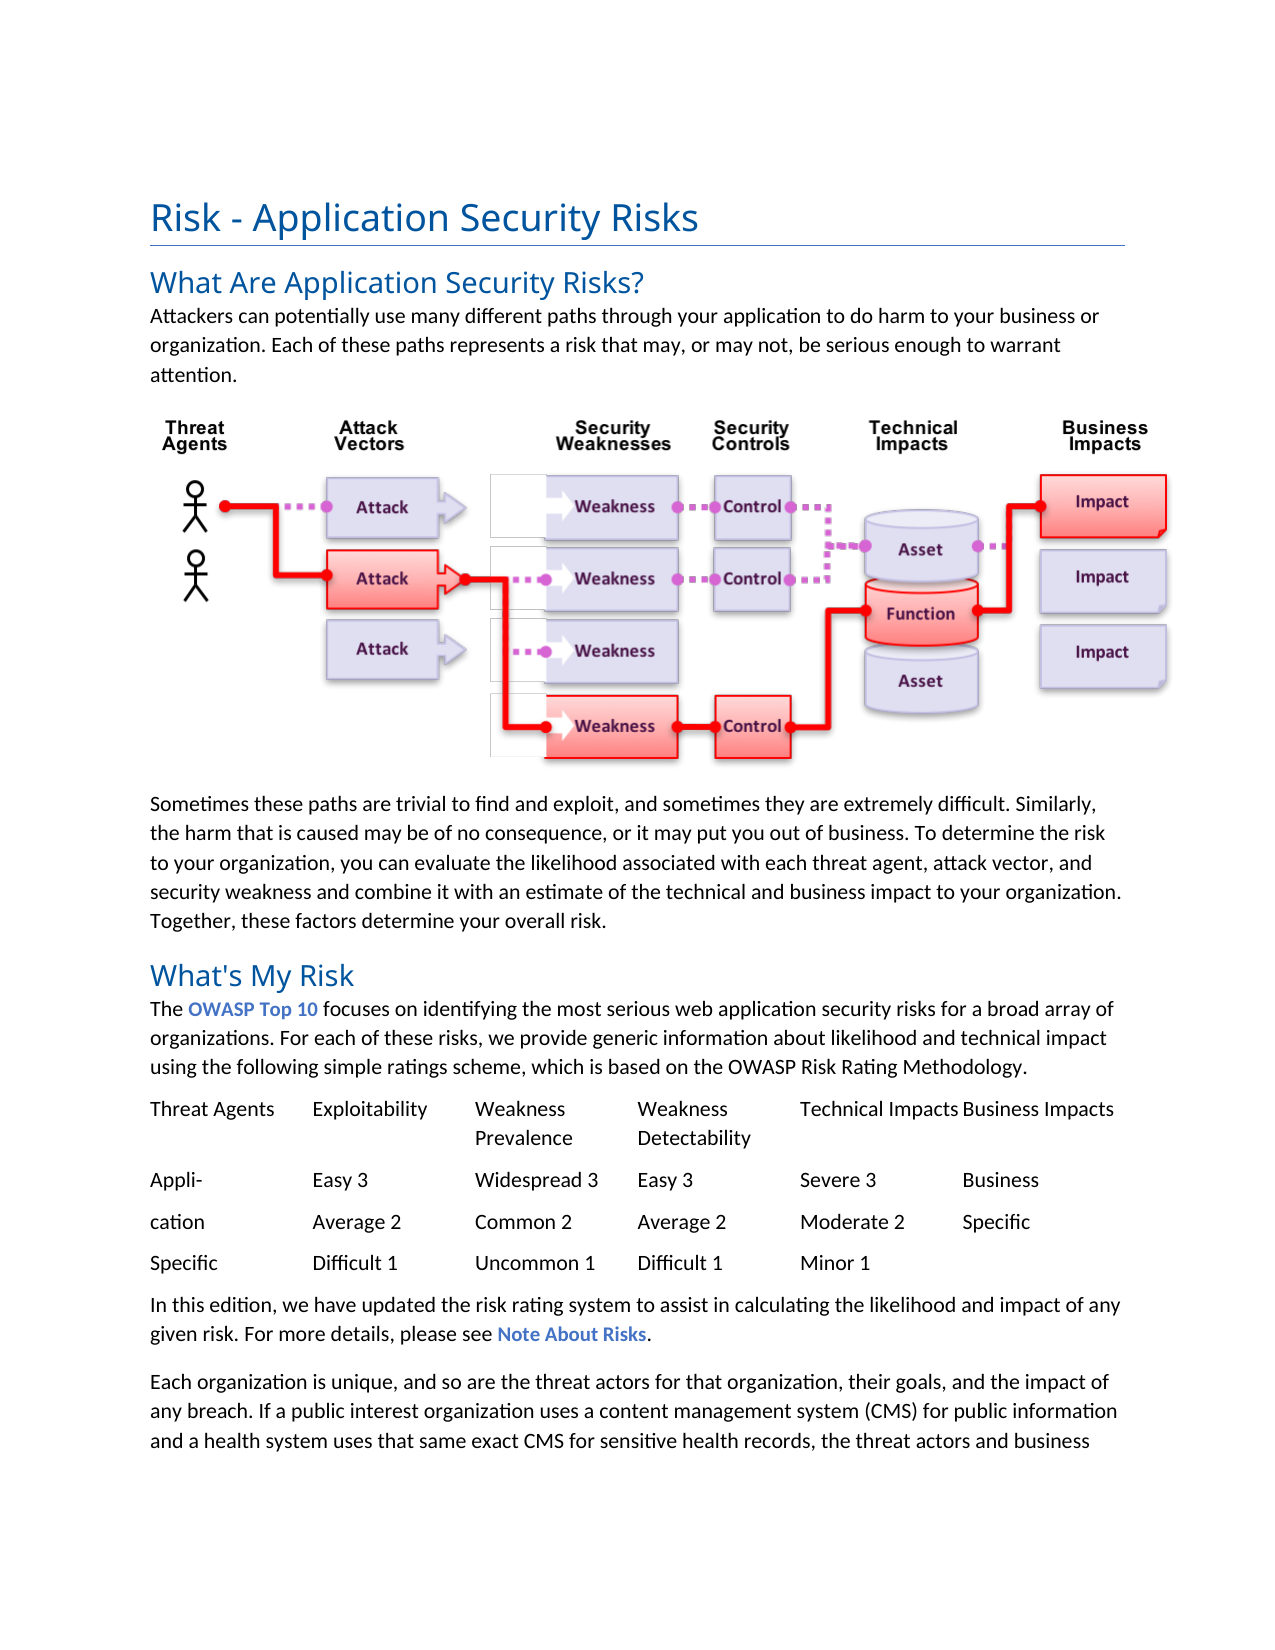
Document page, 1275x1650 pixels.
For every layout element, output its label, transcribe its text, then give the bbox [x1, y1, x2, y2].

table_cell Minor 1 [800, 1250, 962, 1291]
table_header Exploitability [313, 1095, 475, 1166]
picture [150, 408, 1173, 769]
table_header Weakness Prevalence [475, 1095, 637, 1166]
table_cell Uncommon 1 [475, 1250, 637, 1291]
table_cell cation [150, 1208, 312, 1249]
table_header Threat Agents [150, 1095, 312, 1166]
text In this edition, we have updated the risk rating system to assist in calculating the likelihood and impact of any given risk. For more details, please see Note About Risks. [150, 1291, 1125, 1347]
table_header Business Impacts [963, 1095, 1125, 1166]
text The OWASP Top 10 focuses on identifying the most serious web application security risks for a broad array of organizations. For each of these risks, we provide generic information about likelihood and technical impact using the following simple ratings scheme, which is based on the OWASP Risk Rating Methodology. [150, 995, 1125, 1080]
table_cell Easy 3 [638, 1166, 800, 1208]
table_cell Specific [150, 1250, 312, 1291]
text Attackers can potentially use many different paths through your application to do harm to your business or organization. Each of these paths represents a risk that may, or may not, be serious enough to warrant attention. [150, 302, 1125, 387]
table_cell Common 2 [475, 1208, 637, 1249]
table_cell Easy 3 [313, 1166, 475, 1208]
table_header Technical Impacts [800, 1095, 962, 1166]
table_header Weakness Detectability [638, 1095, 800, 1166]
subtitle What Are Application Security Risks? [150, 262, 1125, 302]
table_cell Difficult 1 [313, 1250, 475, 1291]
table_cell Severe 3 [800, 1166, 962, 1208]
table_cell [963, 1250, 1125, 1291]
subtitle What's My Risk [150, 955, 1125, 995]
table_cell Moderate 2 [800, 1208, 962, 1249]
text Each organization is unique, and so are the threat actors for that organization, their goals, and the impact of any breach. If a public interest organization uses a content management system (CMS) for public information and a health system uses that same exact CMS for sensitive health records, the threat actors and business [150, 1368, 1125, 1454]
text Sometimes these paths are trivial to find and exploit, and sometimes they are extremely difficult. Similarly, the harm that is caused may be of no consequence, or it may put you out of business. To determine the risk to your organization, you can evaluate the likelihood associated with each threat agent, attack vector, and security weakness and combine it with an estimate of the technical and business impact to your organization. Together, these factors determine your overall risk. [150, 790, 1125, 934]
table_cell Business [963, 1166, 1125, 1208]
table_cell Widespread 3 [475, 1166, 637, 1208]
table_cell Appli- [150, 1166, 312, 1208]
table_cell Specific [963, 1208, 1125, 1249]
subtitle Risk - Application Security Risks [150, 192, 1125, 245]
table_cell Average 2 [313, 1208, 475, 1249]
table_cell Difficult 1 [638, 1250, 800, 1291]
table_cell Average 2 [638, 1208, 800, 1249]
